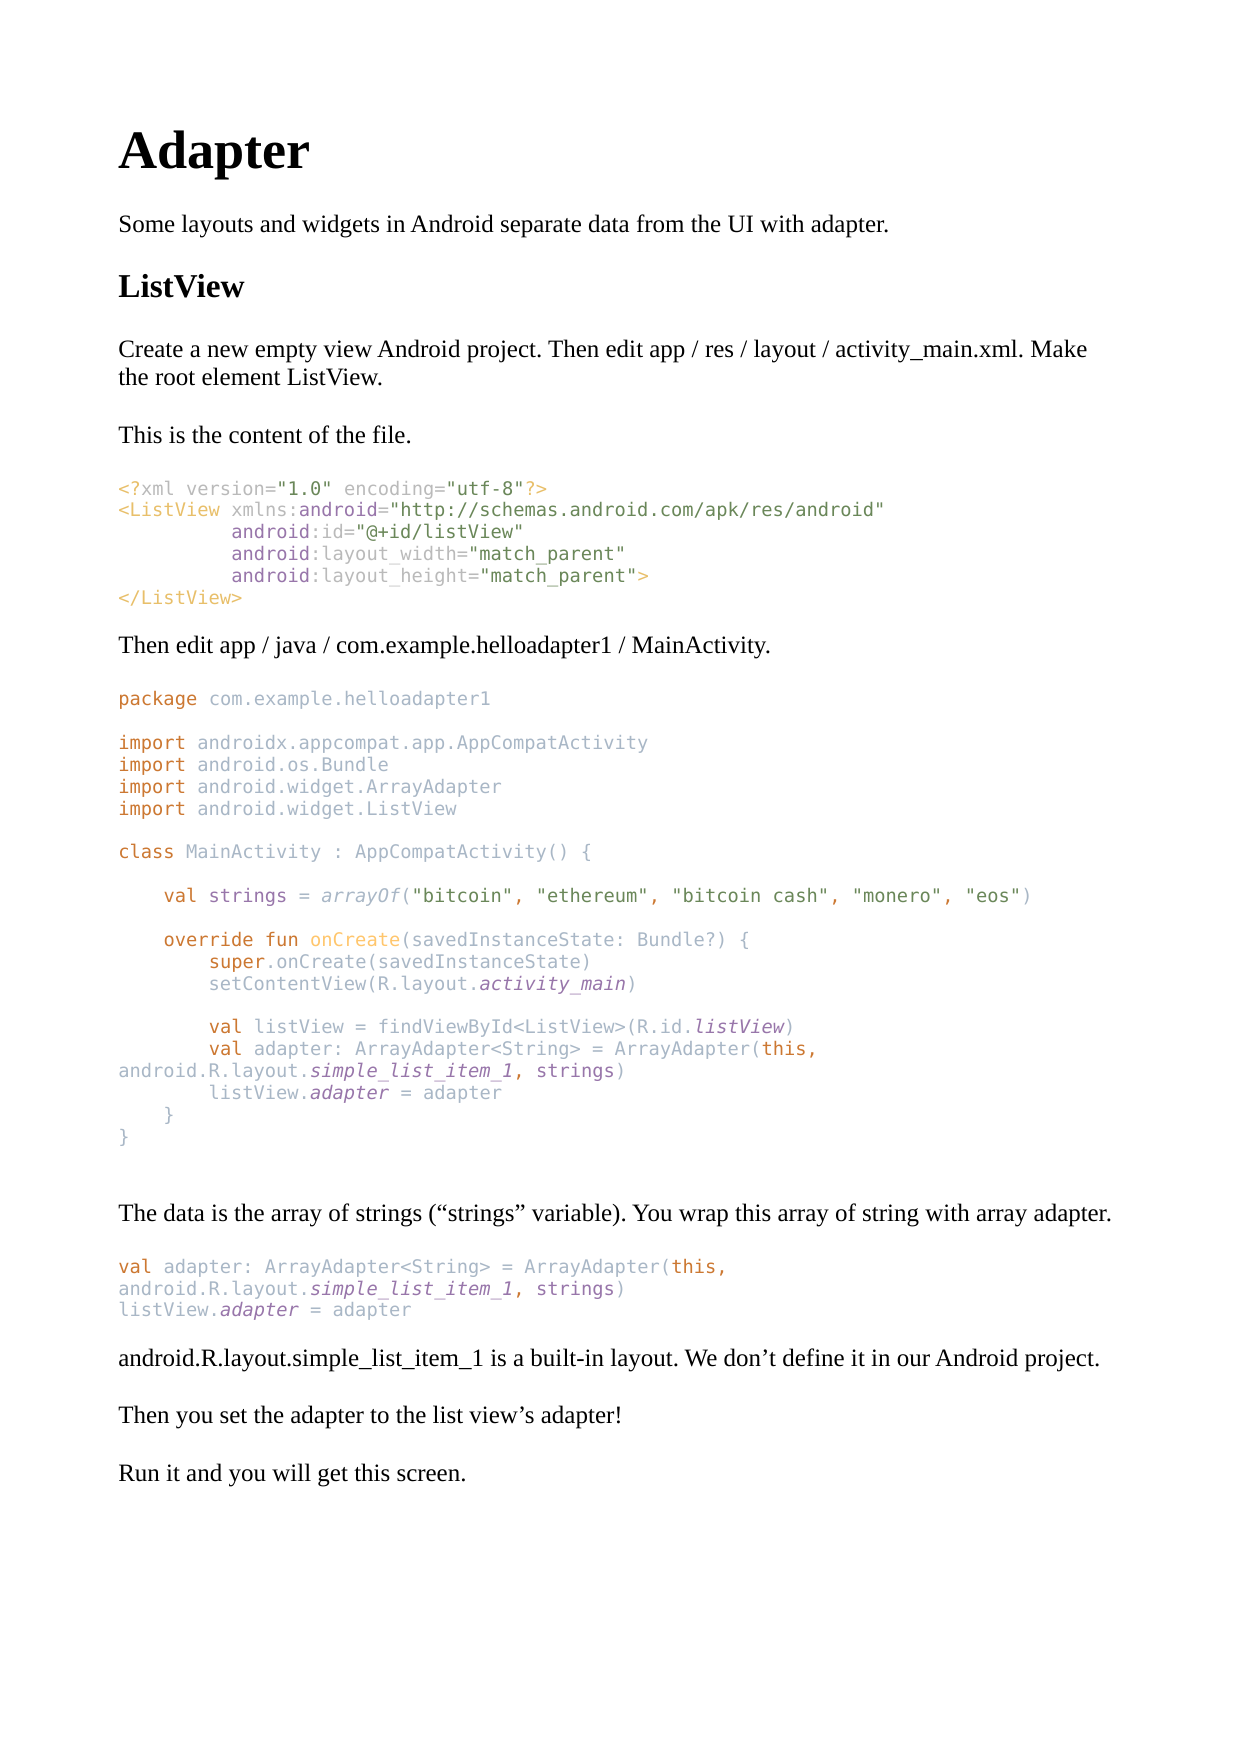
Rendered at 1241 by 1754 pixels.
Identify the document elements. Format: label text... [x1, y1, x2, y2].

text val adapter: ArrayAdapter<String> = ArrayAdapter(this, android.R.layout.simple_list_item_1, strings) listView.adapter = adapter [118, 1256, 1122, 1321]
text <?xml version="1.0" encoding="utf-8"?> <ListView xmlns:android="http://schemas.android.com/apk/res/android" android:id="@+id/listView" android:layout_width="match_parent" android:layout_height="match_parent"> </ListView> [118, 477, 1122, 609]
text Then you set the adapter to the list view’s adapter! [118, 1401, 1122, 1429]
text package com.example.helloadapter1 import androidx.appcompat.app.AppCompatActivity import android.os.Bundle import android.widget.ArrayAdapter import android.widget.ListView class MainActivity : AppCompatActivity() { val strings = arrayOf("bitcoin", "ethereum", "bitcoin cash", "monero", "eos") override fun onCreate(savedInstanceState: Bundle?) { super.onCreate(savedInstanceState) setContentView(R.layout.activity_main) val listView = findViewById<ListView>(R.id.listView) val adapter: ArrayAdapter<String> = ArrayAdapter(this, android.R.layout.simple_list_item_1, strings) listView.adapter = adapter } } [118, 688, 1122, 1147]
text Some layouts and widgets in Android separate data from the UI with adapter. [118, 209, 1122, 238]
text Create a new empty view Android project. Then edit app / res / layout / activity_main.xml. Make the root element ListView. [118, 334, 1122, 391]
text android.R.layout.simple_list_item_1 is a built-in layout. We don’t define it in our Android project. [118, 1343, 1122, 1372]
text Run it and you will get this screen. [118, 1458, 1122, 1487]
text Then edit app / java / com.example.helloadapter1 / MainActivity. [118, 631, 1122, 659]
text ListView [118, 267, 1122, 305]
text The data is the array of strings (“strings” variable). You wrap this array of string with array adapter. [118, 1198, 1122, 1227]
text This is the content of the file. [118, 420, 1122, 449]
text Adapter [118, 118, 1122, 180]
